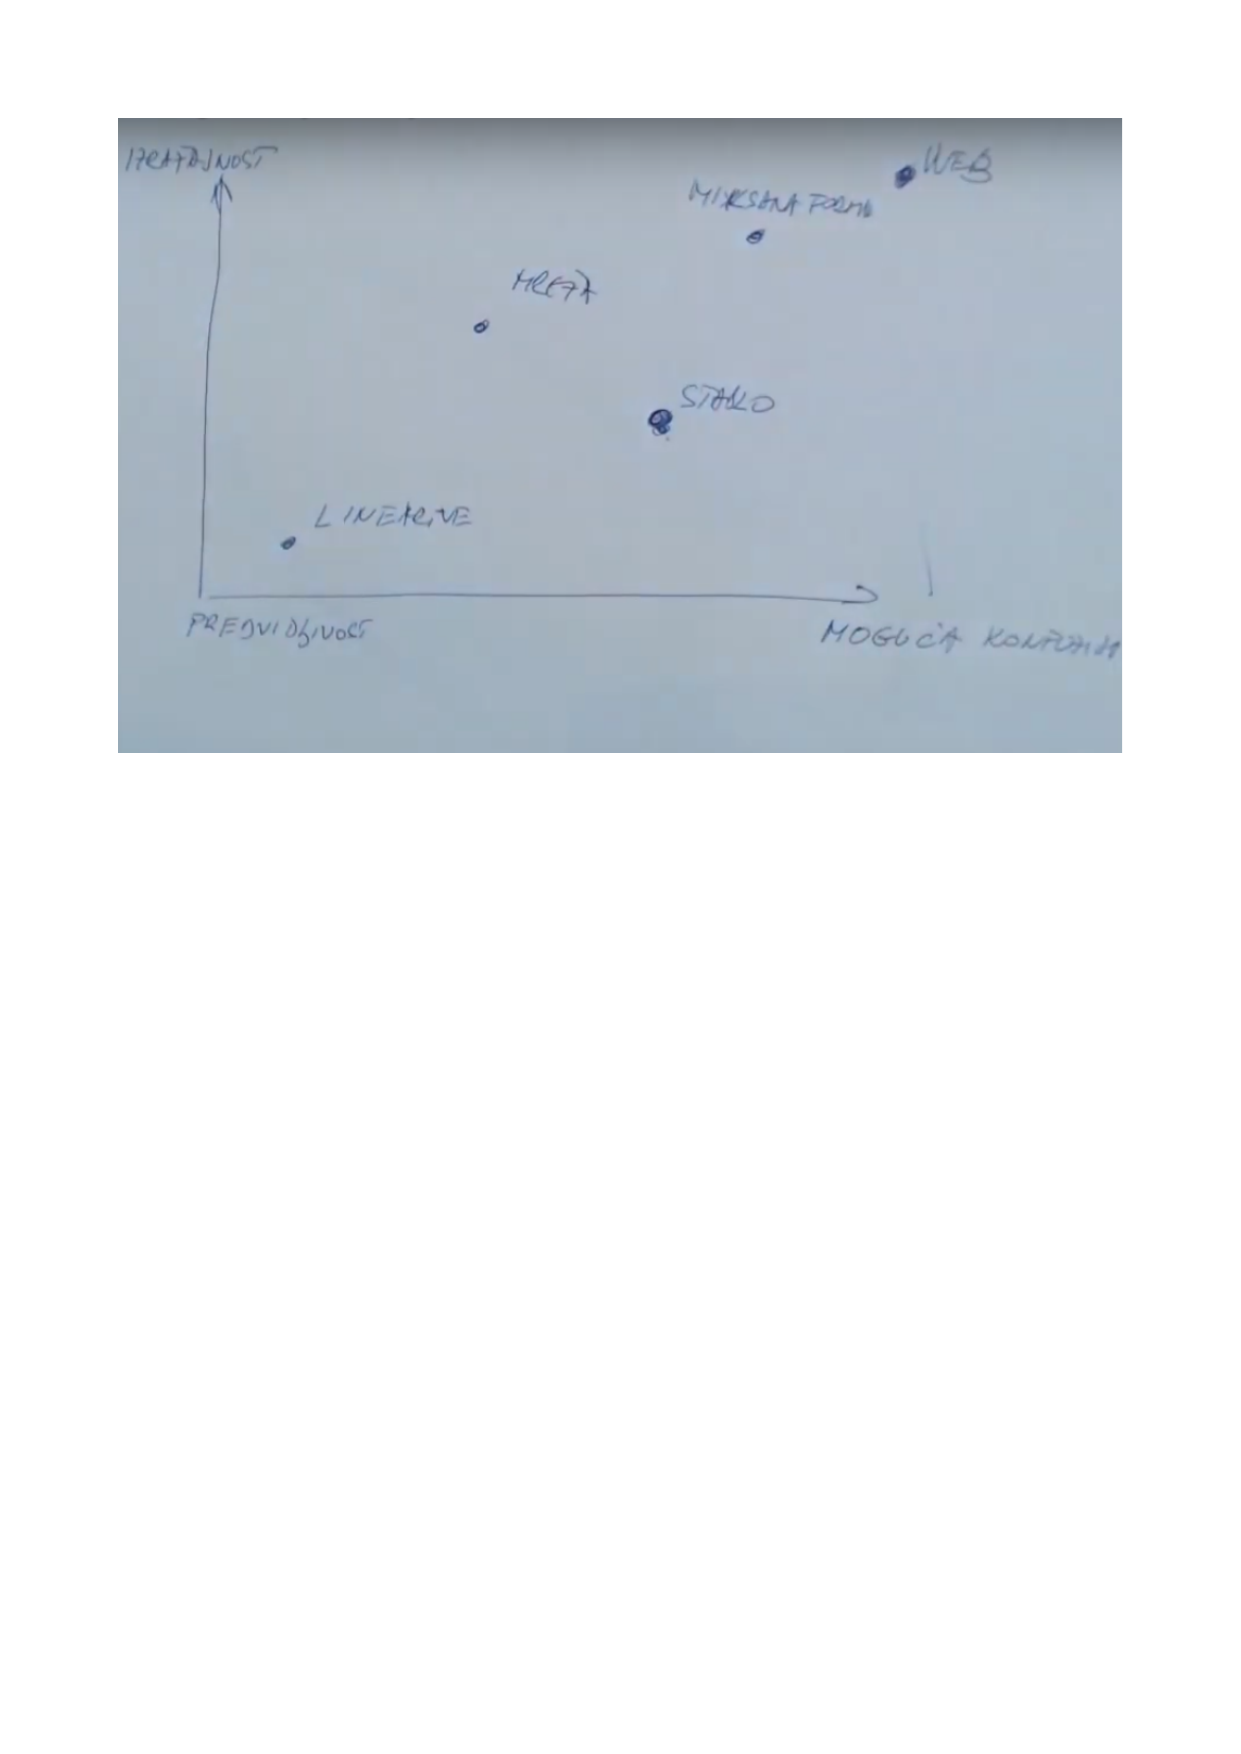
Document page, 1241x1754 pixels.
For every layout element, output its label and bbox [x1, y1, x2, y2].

picture [118, 118, 1123, 753]
